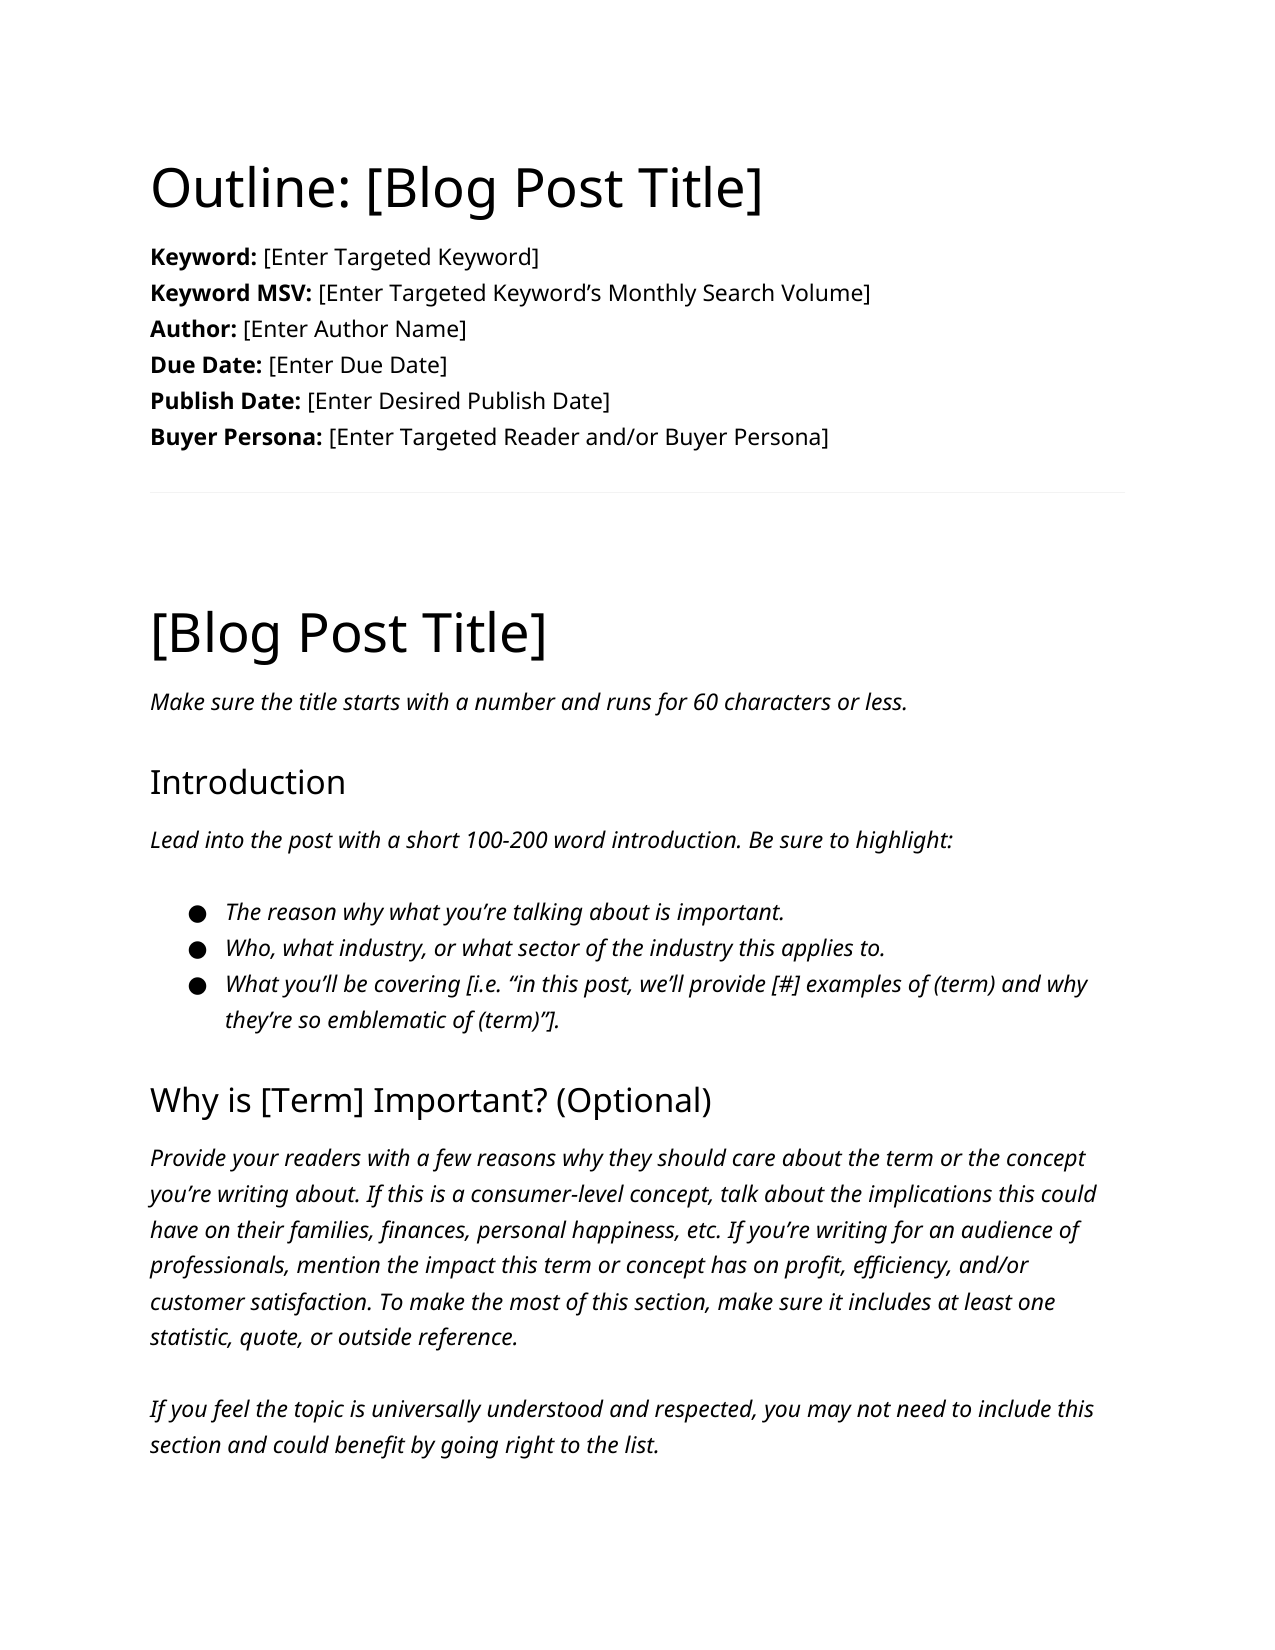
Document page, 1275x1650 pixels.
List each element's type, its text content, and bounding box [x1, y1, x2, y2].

list Who, what industry, or what sector of the industry this applies to. [187, 932, 1125, 963]
text Publish Date: [Enter Desired Publish Date] [150, 385, 1125, 416]
text Buyer Persona: [Enter Targeted Reader and/or Buyer Persona] [150, 421, 1125, 452]
text If you feel the topic is universally understood and respected, you may not need to include this section and could benefit by going right to the list. [150, 1393, 1125, 1460]
title Outline: [Blog Post Title] [150, 150, 1125, 224]
subtitle Introduction [150, 759, 1125, 804]
text Make sure the title starts with a number and runs for 60 characters or less. [150, 686, 1125, 717]
text Due Date: [Enter Due Date] [150, 349, 1125, 380]
subtitle Why is [Term] Important? (Optional) [150, 1077, 1125, 1122]
text Author: [Enter Author Name] [150, 313, 1125, 344]
list The reason why what you’re talking about is important. [187, 896, 1125, 927]
text Lead into the post with a short 100-200 word introduction. Be sure to highlight: [150, 824, 1125, 855]
list What you’ll be covering [i.e. “in this post, we’ll provide [#] examples of (term) and why they’re so emblematic of (term)”]. [187, 968, 1125, 1035]
text Keyword: [Enter Targeted Keyword] [150, 241, 1125, 272]
text Keyword MSV: [Enter Targeted Keyword’s Monthly Search Volume] [150, 277, 1125, 308]
text Provide your readers with a few reasons why they should care about the term or the concept you’re writing about. If this is a consumer-level concept, talk about the implications this could have on their families, finances, personal happiness, etc. If you’re writing for an audience of professionals, mention the impact this term or concept has on profit, efficiency, and/or customer satisfaction. To make the most of this section, make sure it includes at least one statistic, quote, or outside reference. [150, 1142, 1125, 1353]
title [Blog Post Title] [150, 595, 1125, 668]
